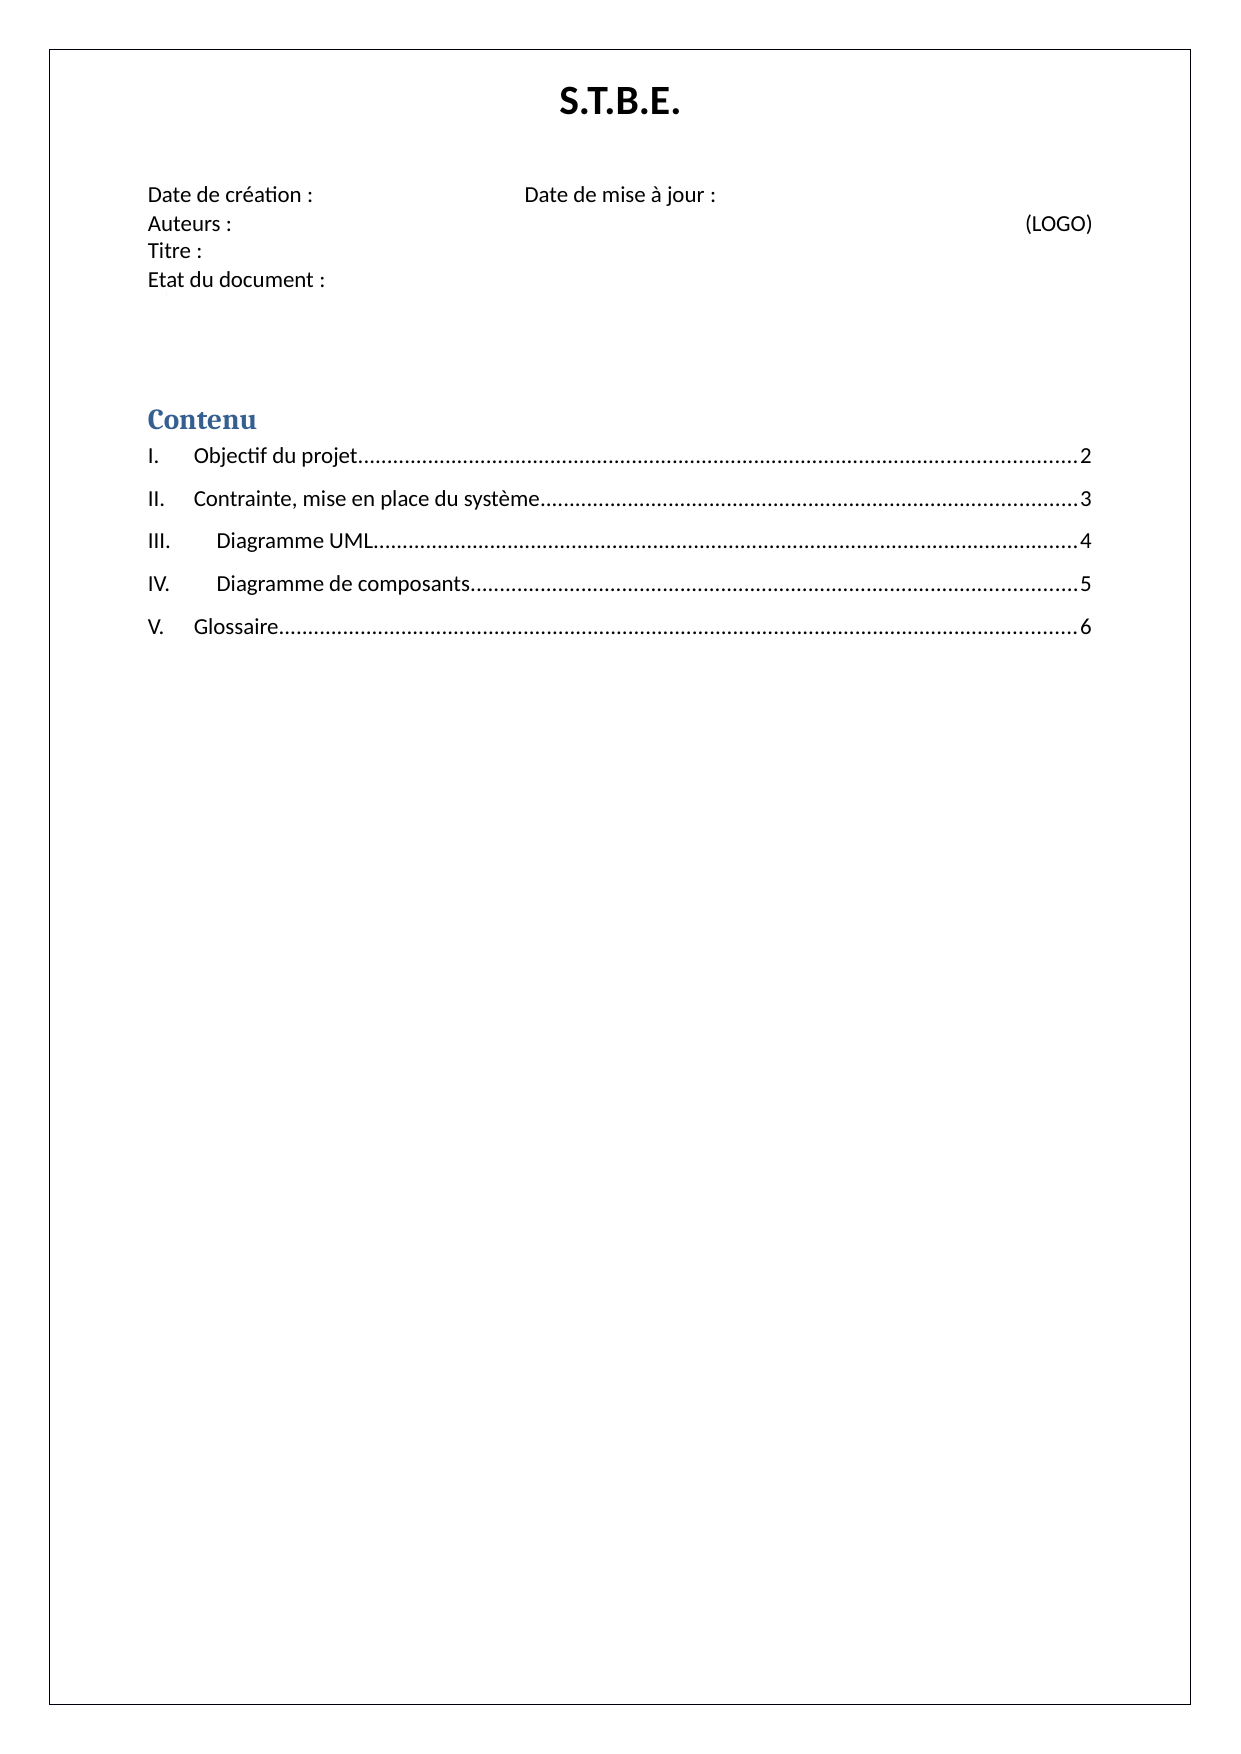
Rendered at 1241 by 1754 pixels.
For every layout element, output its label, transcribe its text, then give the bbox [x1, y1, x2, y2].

text II. Contrainte, mise en place du système 3 [148, 484, 1093, 512]
text III. Diagramme UML 4 [148, 527, 1093, 555]
text IV. Diagramme de composants 5 [148, 569, 1093, 597]
subtitle Contenu [148, 403, 1093, 436]
text I. Objectif du projet 2 [148, 441, 1093, 469]
text V. Glossaire 6 [148, 612, 1093, 640]
